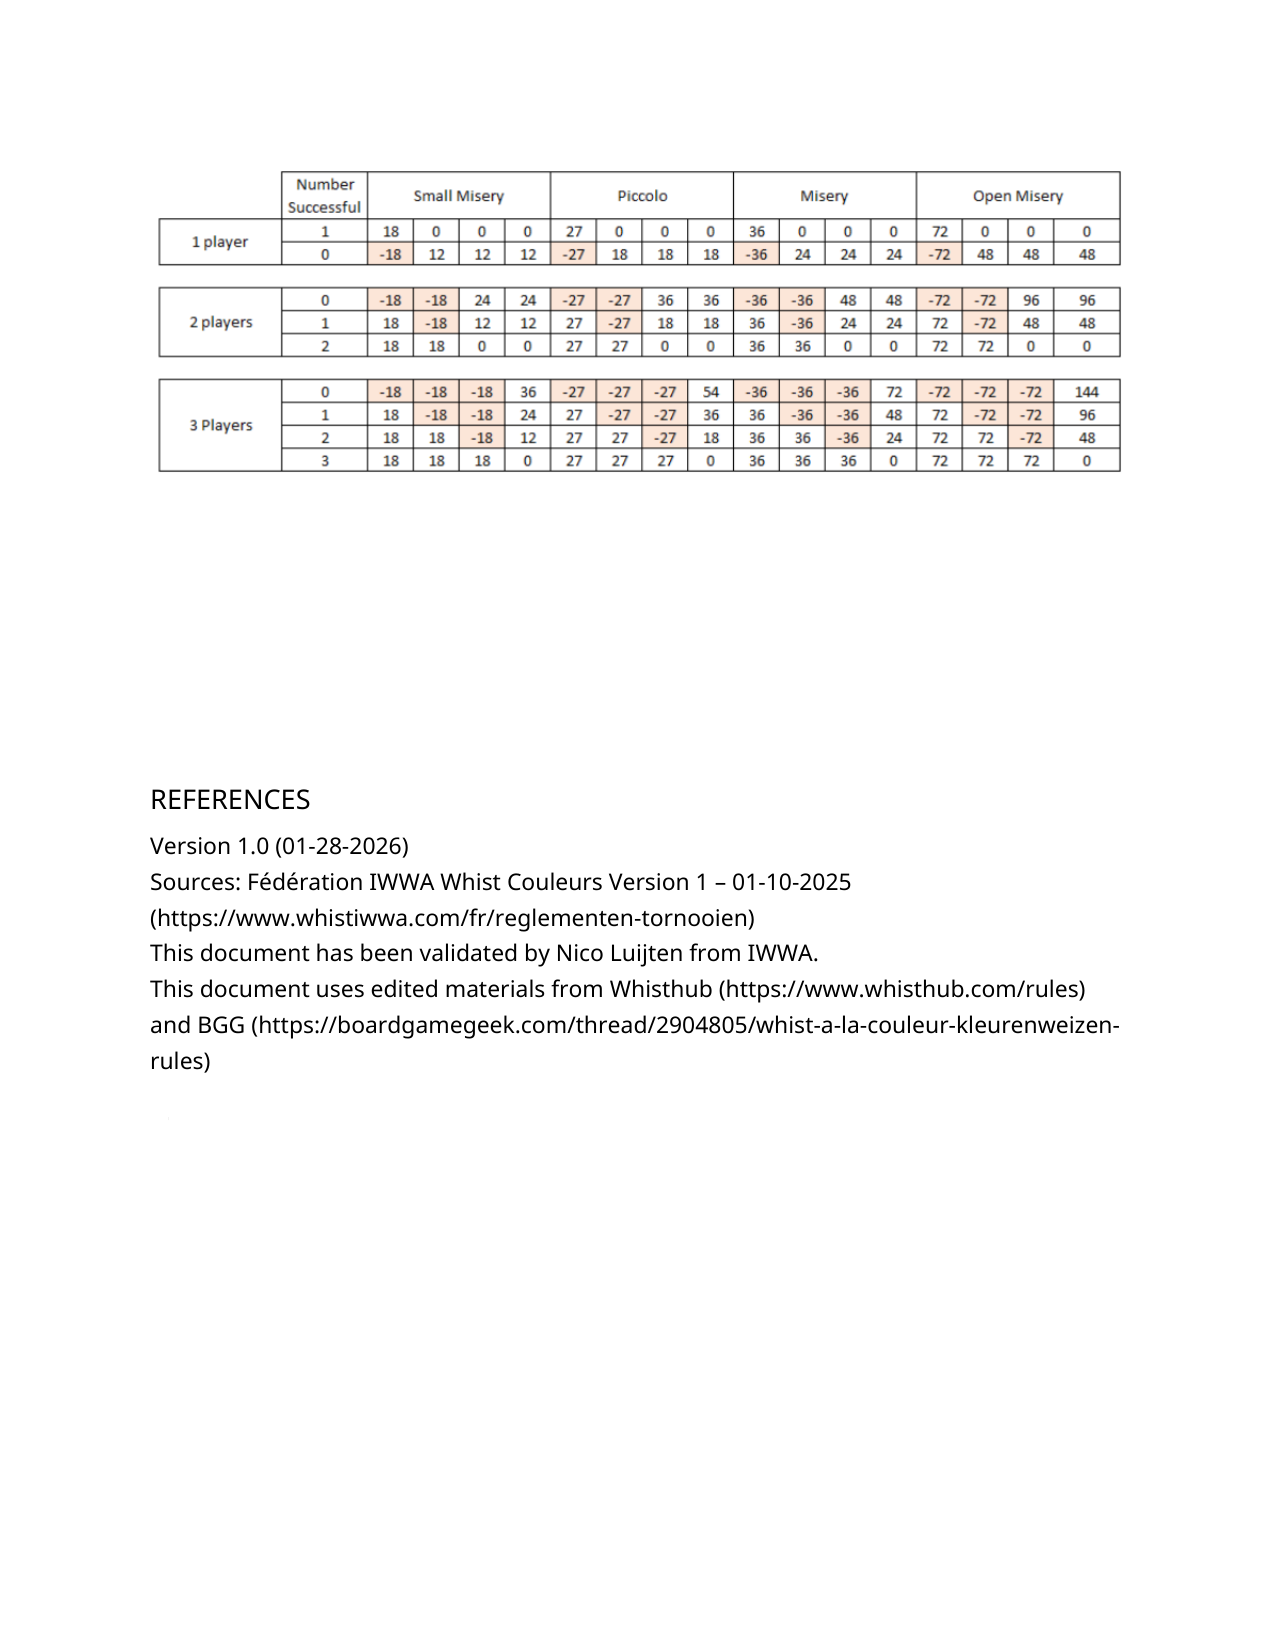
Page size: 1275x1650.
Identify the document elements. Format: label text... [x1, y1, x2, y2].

subtitle REFERENCES [150, 780, 1125, 817]
text This document has been validated by Nico Luijten from IWWA. [150, 937, 1125, 969]
text This document uses edited materials from Whisthub (https://www.whisthub.com/rules) and BGG (https://boardgamegeek.com/thread/2904805/whist-a-la-couleur-kleurenweizen-rules) [150, 973, 1125, 1076]
text Version 1.0 (01-28-2026) [150, 829, 1125, 861]
picture [150, 167, 1125, 476]
text Sources: Fédération IWWA Whist Couleurs Version 1 – 01-10-2025 (https://www.whistiwwa.com/fr/reglementen-tornooien) [150, 866, 1125, 933]
